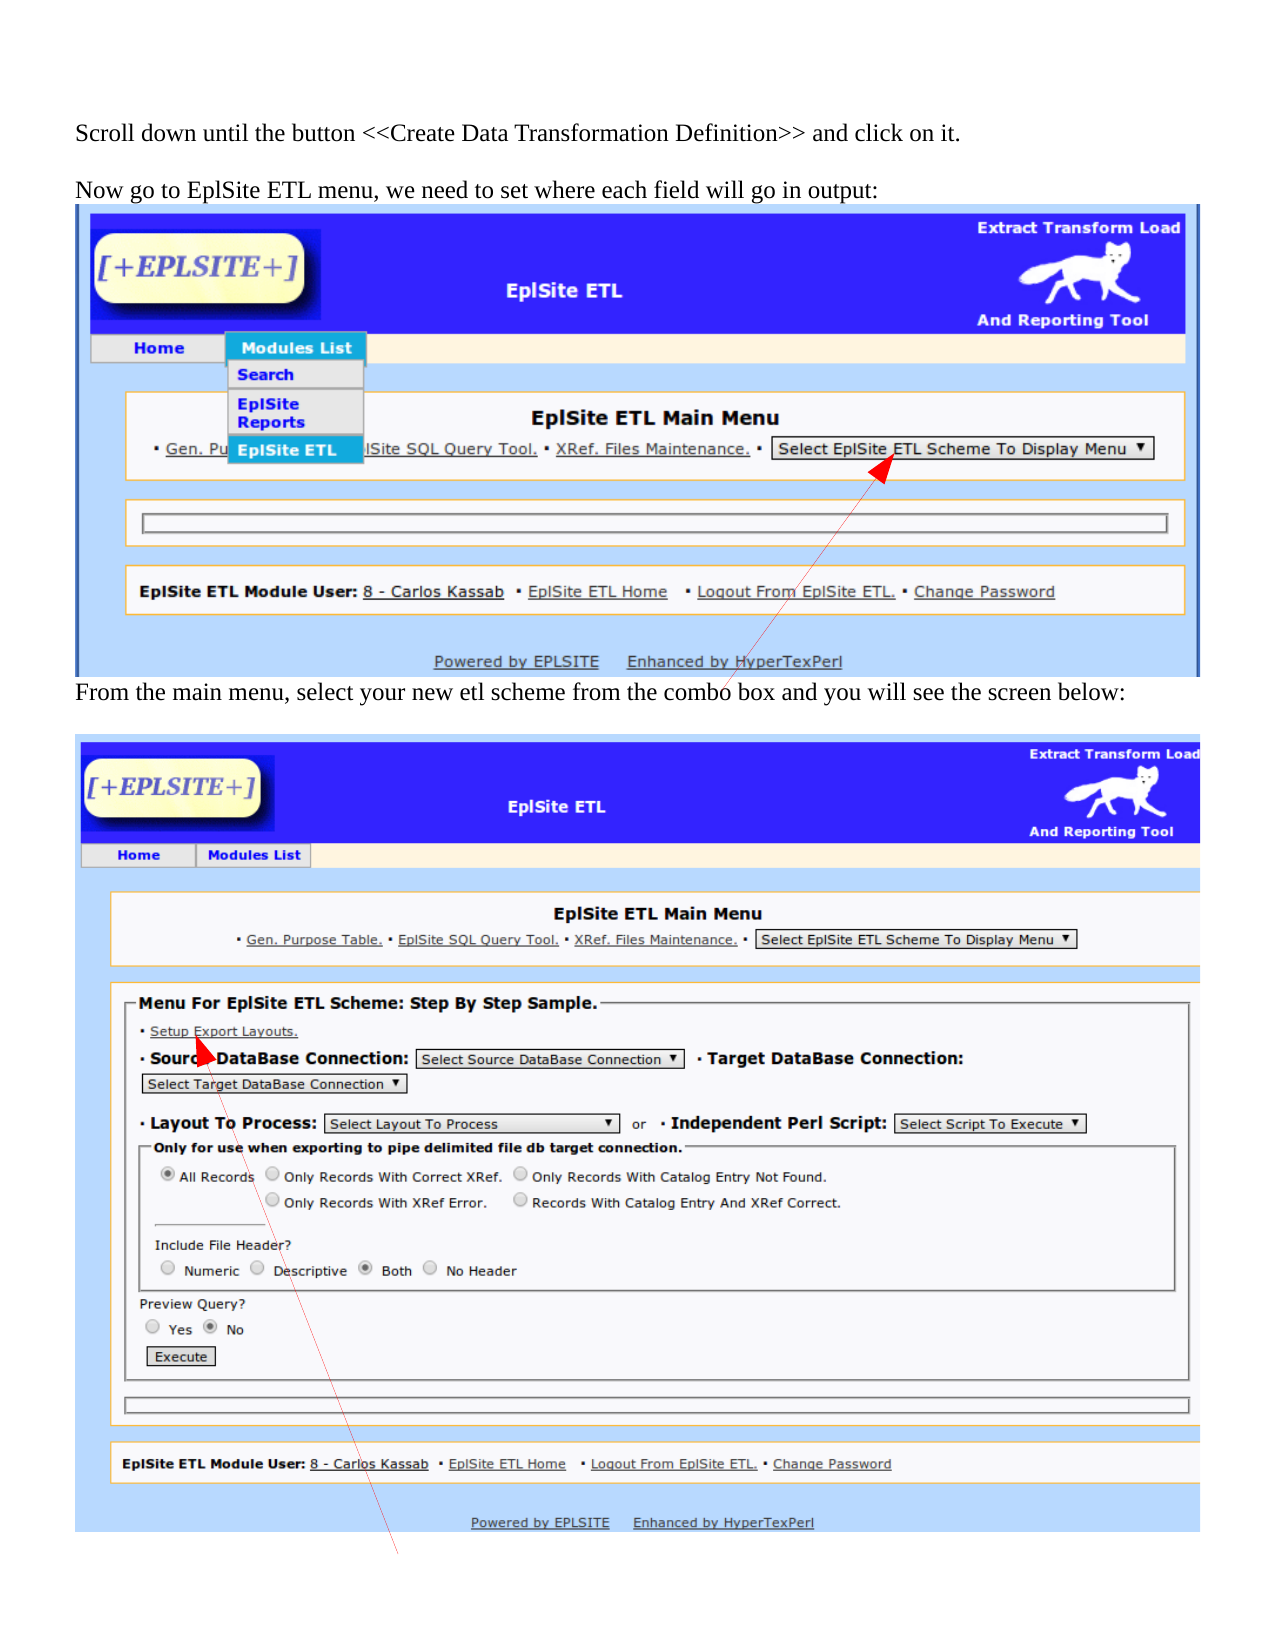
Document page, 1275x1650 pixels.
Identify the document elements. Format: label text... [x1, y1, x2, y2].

text Scroll down until the button <<Create Data Transformation Definition>> and click on it. [75, 118, 1200, 147]
picture [75, 734, 1200, 1532]
text Now go to EplSite ETL menu, we need to set where each field will go in output: [75, 176, 1200, 204]
text From the main menu, select your new etl scheme from the combo box and you will see the screen below: [75, 677, 1200, 706]
picture [75, 204, 1200, 677]
